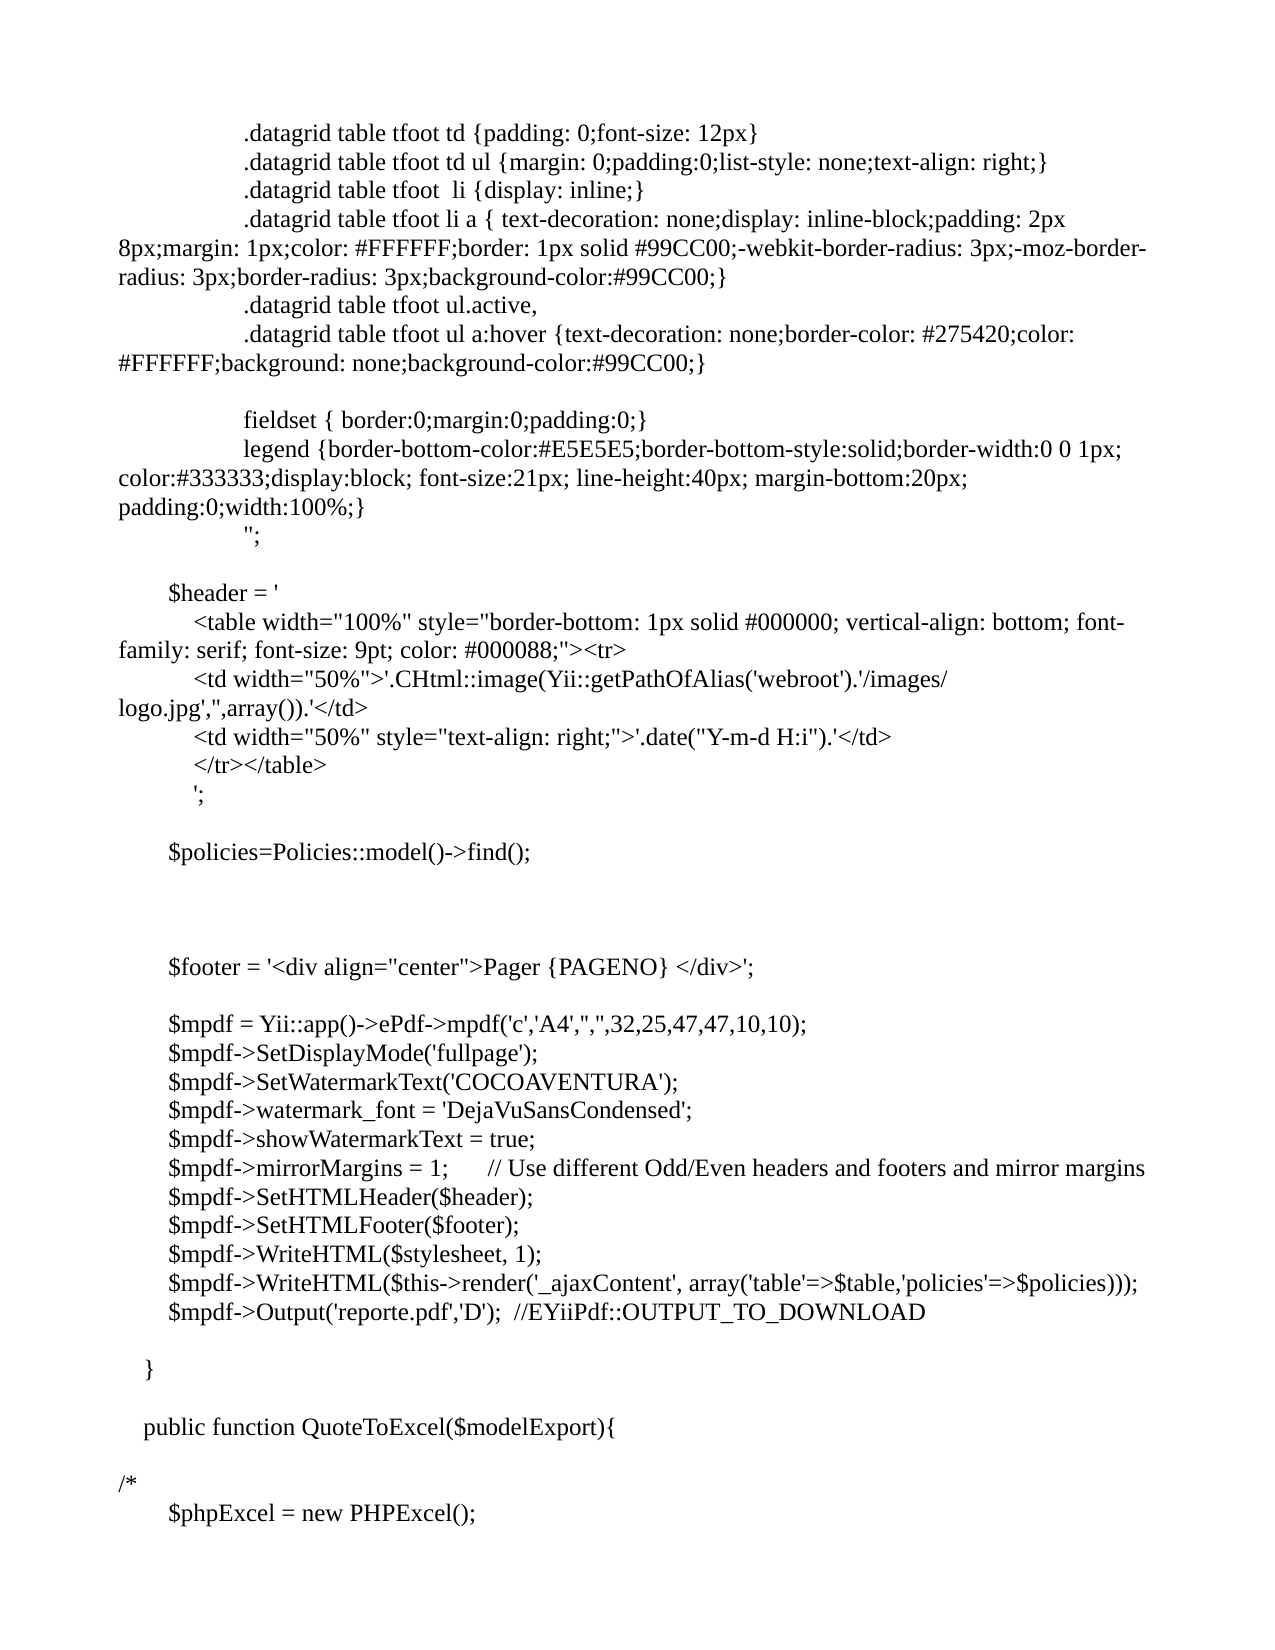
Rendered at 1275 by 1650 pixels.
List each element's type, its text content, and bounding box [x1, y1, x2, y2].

text .datagrid table tfoot li a { text-decoration: none;display: inline-block;padding: 2px 8px;margin: 1px;color: #FFFFFF;border: 1px solid #99CC00;-webkit-border-radius: 3px;-moz-border-radius: 3px;border-radius: 3px;background-color:#99CC00;} [118, 204, 1157, 291]
text $mpdf->WriteHTML($stylesheet, 1); [118, 1239, 1157, 1268]
text $mpdf->watermark_font = 'DejaVuSansCondensed'; [118, 1096, 1157, 1124]
text $footer = '<div align="center">Pager {PAGENO} </div>'; [118, 952, 1157, 981]
text <table width="100%" style="border-bottom: 1px solid #000000; vertical-align: bottom; font-family: serif; font-size: 9pt; color: #000088;"><tr> [118, 607, 1157, 664]
text <td width="50%">'.CHtml::image(Yii::getPathOfAlias('webroot').'/images/logo.jpg','',array()).'</td> [118, 664, 1157, 722]
text <td width="50%" style="text-align: right;">'.date("Y-m-d H:i").'</td> [118, 722, 1157, 751]
text legend {border-bottom-color:#E5E5E5;border-bottom-style:solid;border-width:0 0 1px; color:#333333;display:block; font-size:21px; line-height:40px; margin-bottom:20px; padding:0;width:100%;} [118, 434, 1157, 521]
text .datagrid table tfoot td {padding: 0;font-size: 12px} [118, 118, 1157, 147]
text </tr></table> [118, 751, 1157, 779]
text .datagrid table tfoot ul a:hover {text-decoration: none;border-color: #275420;color: #FFFFFF;background: none;background-color:#99CC00;} [118, 319, 1157, 377]
text $phpExcel = new PHPExcel(); [118, 1498, 1157, 1527]
text $mpdf->Output('reporte.pdf','D'); //EYiiPdf::OUTPUT_TO_DOWNLOAD [118, 1297, 1157, 1326]
text .datagrid table tfoot li {display: inline;} [118, 176, 1157, 204]
text $policies=Policies::model()->find(); [118, 837, 1157, 866]
text $mpdf->SetHTMLFooter($footer); [118, 1211, 1157, 1239]
text $header = ' [118, 578, 1157, 607]
text $mpdf->SetWatermarkText('COCOAVENTURA'); [118, 1067, 1157, 1096]
text $mpdf->showWatermarkText = true; [118, 1124, 1157, 1153]
text $mpdf->WriteHTML($this->render('_ajaxContent', array('table'=>$table,'policies'=>$policies))); [118, 1268, 1157, 1297]
text $mpdf->SetDisplayMode('fullpage'); [118, 1038, 1157, 1067]
text '; [118, 779, 1157, 808]
text public function QuoteToExcel($modelExport){ [118, 1412, 1157, 1441]
text } [118, 1354, 1157, 1383]
text /* [118, 1469, 1157, 1498]
text fieldset { border:0;margin:0;padding:0;} [118, 406, 1157, 434]
text .datagrid table tfoot td ul {margin: 0;padding:0;list-style: none;text-align: right;} [118, 147, 1157, 176]
text .datagrid table tfoot ul.active, [118, 291, 1157, 319]
text $mpdf->SetHTMLHeader($header); [118, 1182, 1157, 1211]
text $mpdf->mirrorMargins = 1; // Use different Odd/Even headers and footers and mirror margins [118, 1153, 1157, 1182]
text $mpdf = Yii::app()->ePdf->mpdf('c','A4','','',32,25,47,47,10,10); [118, 1009, 1157, 1038]
text "; [118, 521, 1157, 549]
